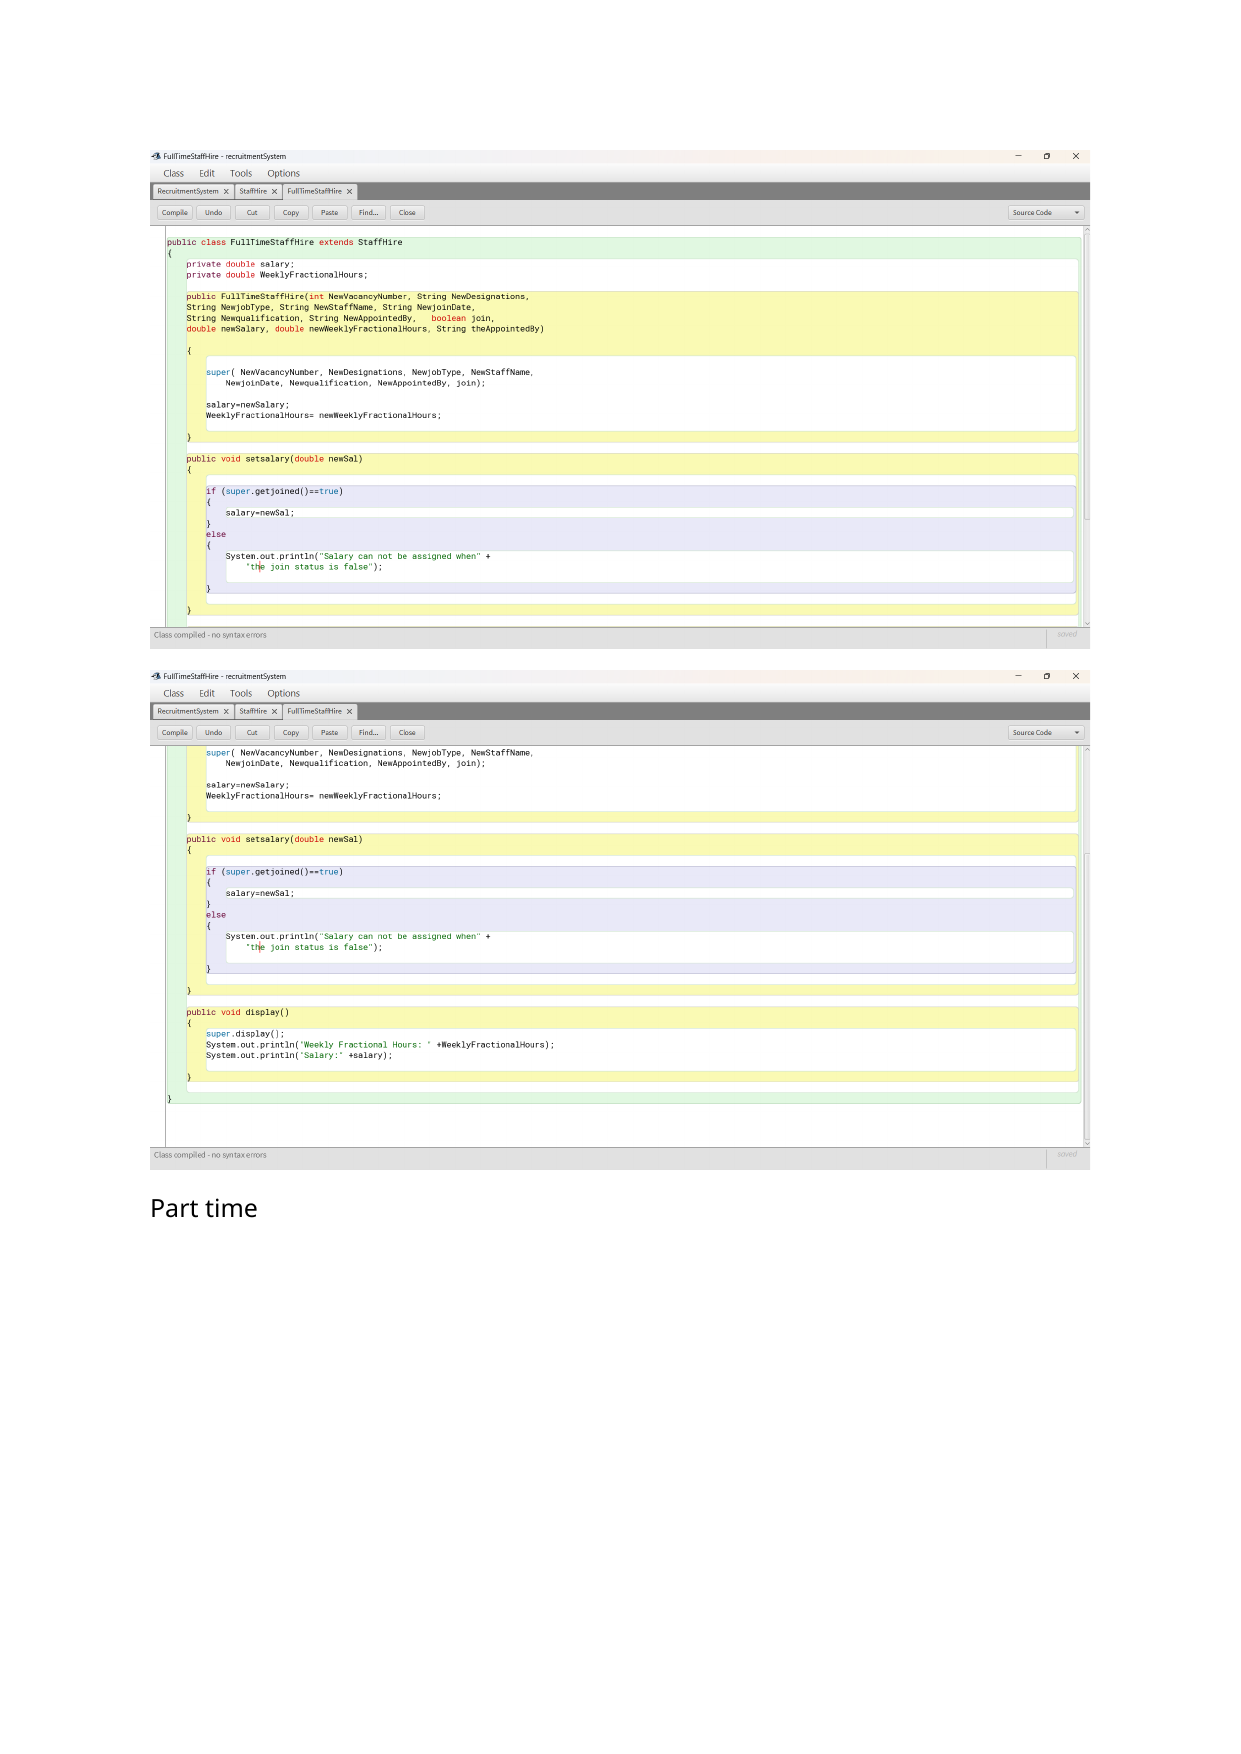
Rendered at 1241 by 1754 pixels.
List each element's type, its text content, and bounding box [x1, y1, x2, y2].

text Part time [150, 1191, 1090, 1225]
